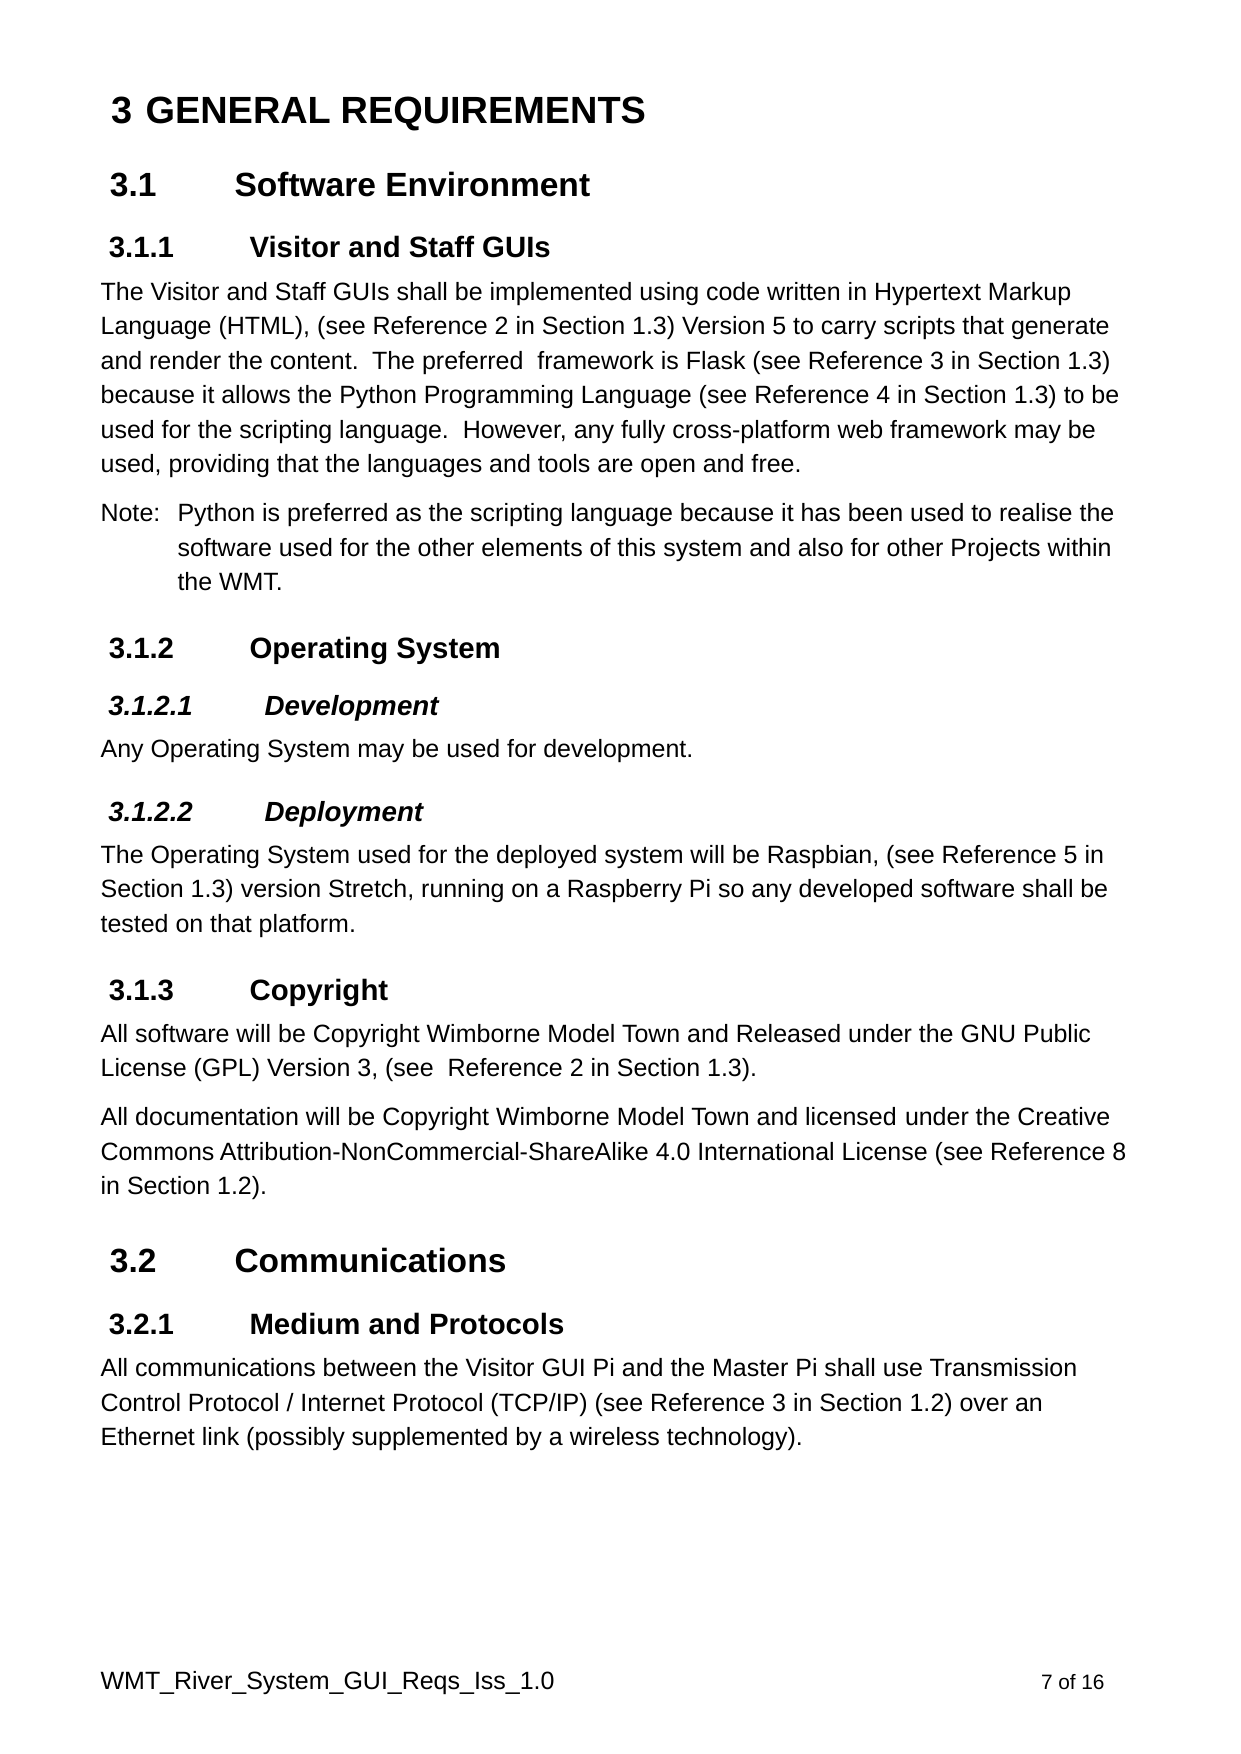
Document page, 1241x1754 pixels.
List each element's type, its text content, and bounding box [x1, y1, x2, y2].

text The Operating System used for the deployed system will be Raspbian, (see Reference 5 in Section 1.3) version Stretch, running on a Raspberry Pi so any developed software shall be tested on that platform. [100, 840, 1140, 937]
text The Visitor and Staff GUIs shall be implemented using code written in Hypertext Markup Language (HTML), (see Reference 2 in Section 1.3) Version 5 to carry scripts that generate and render the content. The preferred framework is Flask (see Reference 3 in Section 1.3) because it allows the Python Programming Language (see Reference 4 in Section 1.3) to be used for the scripting language. However, any fully cross-platform web framework may be used, providing that the languages and tools are open and free. [100, 277, 1140, 478]
subtitle Medium and Protocols [100, 1307, 1140, 1341]
subtitle Operating System [100, 631, 1140, 664]
subtitle Copyright [100, 972, 1140, 1006]
subtitle GENERAL REQUIREMENTS [100, 88, 1140, 131]
subtitle Development [100, 689, 1140, 721]
subtitle Visitor and Staff GUIs [100, 230, 1140, 264]
text All software will be Copyright Wimborne Model Town and Released under the GNU Public License (GPL) Version 3, (see Reference 2 in Section 1.3). [100, 1019, 1140, 1082]
subtitle Deployment [100, 795, 1140, 827]
text All communications between the Visitor GUI Pi and the Master Pi shall use Transmission Control Protocol / Internet Protocol (TCP/IP) (see Reference 3 in Section 1.2) over an Ethernet link (possibly supplemented by a wireless technology). [100, 1353, 1140, 1451]
text Any Operating System may be used for development. [100, 734, 1140, 763]
subtitle Software Environment [100, 165, 1140, 203]
text Note: Python is preferred as the scripting language because it has been used to realise the software used for the other elements of this system and also for other Projects within the WMT. [100, 498, 1140, 596]
text All documentation will be Copyright Wimborne Model Town and licensed under the Creative Commons Attribution-NonCommercial-ShareAlike 4.0 International License (see Reference 8 in Section 1.2). [100, 1102, 1140, 1200]
subtitle Communications [100, 1241, 1140, 1280]
